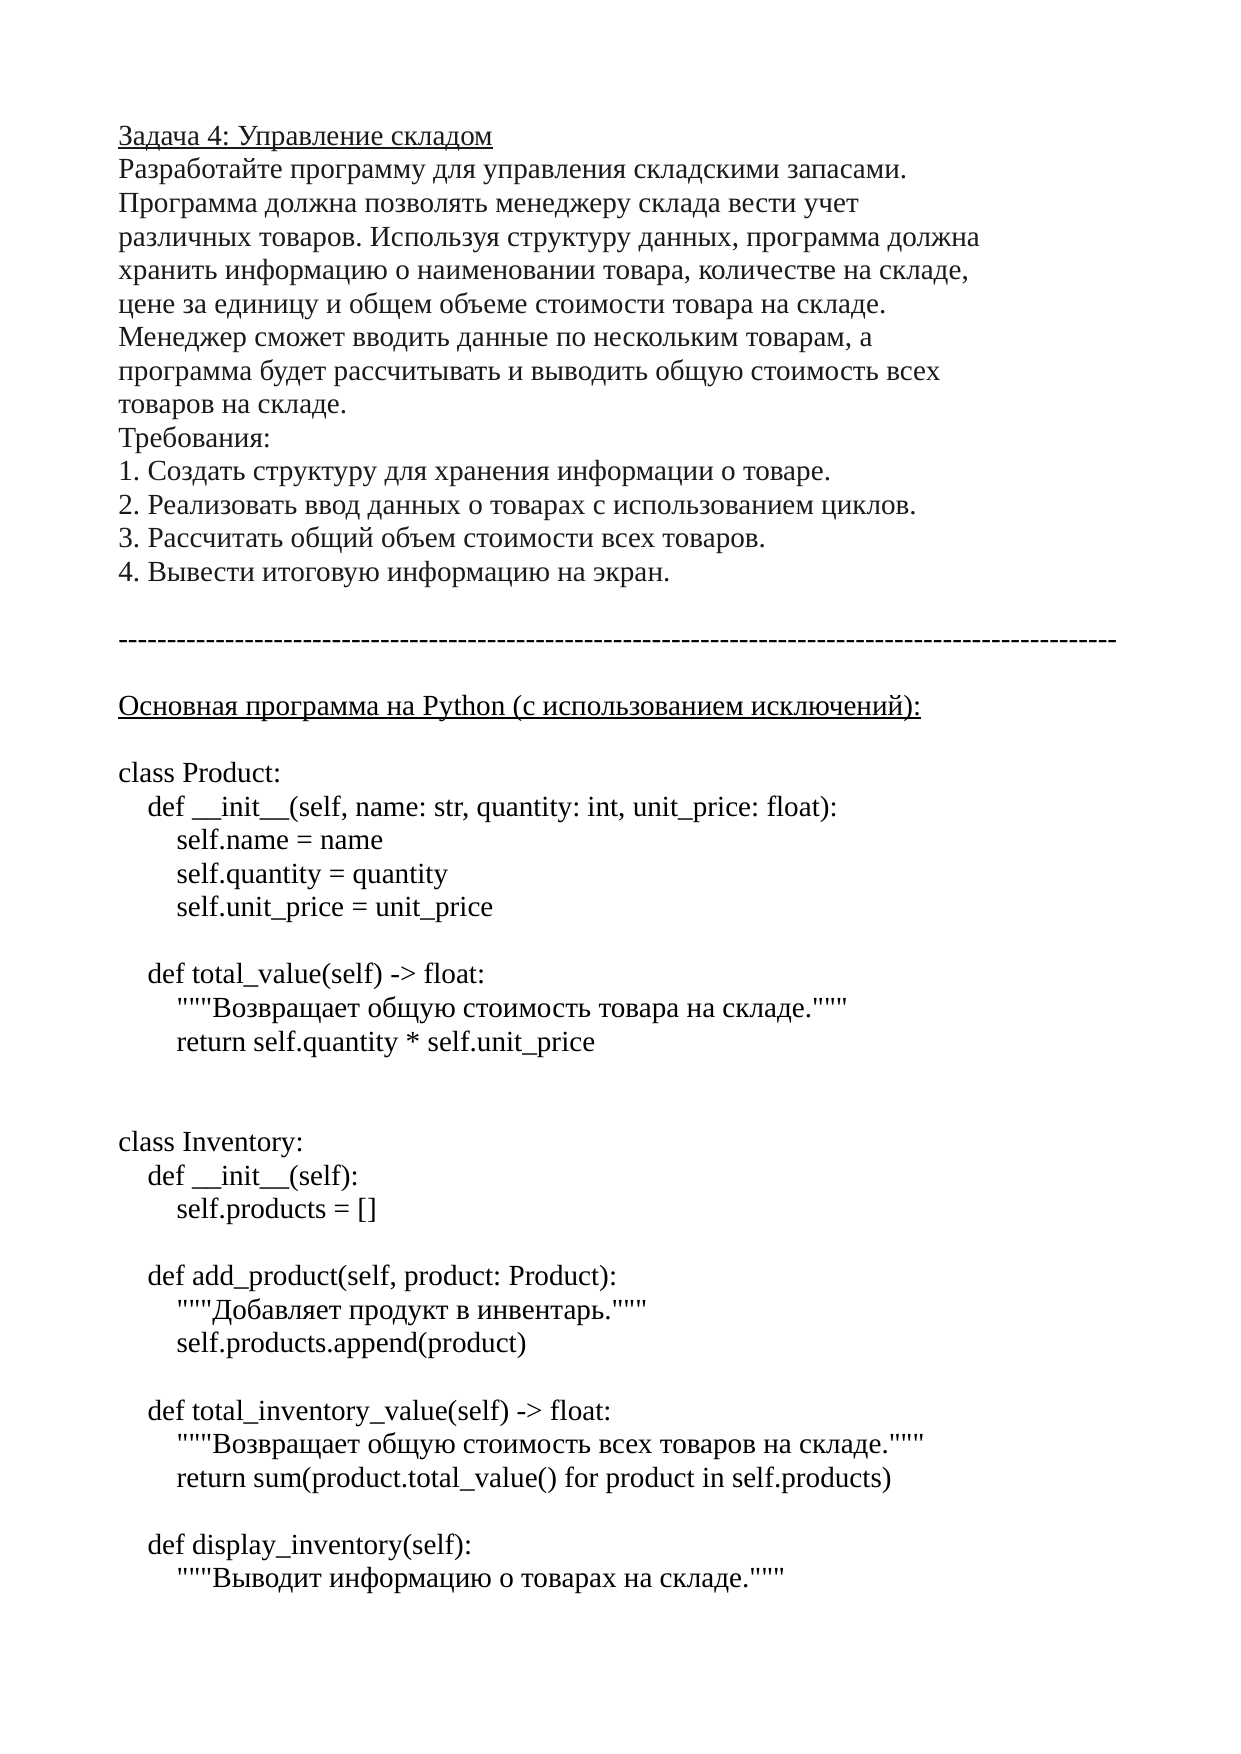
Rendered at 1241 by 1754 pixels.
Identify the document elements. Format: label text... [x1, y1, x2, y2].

text def total_inventory_value(self) -> float: [118, 1393, 1122, 1426]
text Менеджер сможет вводить данные по нескольким товарам, а [118, 319, 1122, 353]
text ------------------------------------------------------------------------------------------------------- [118, 621, 1122, 655]
text """Выводит информацию о товарах на складе.""" [118, 1560, 1122, 1594]
text хранить информацию о наименовании товара, количестве на складе, [118, 252, 1122, 286]
text 2. Реализовать ввод данных о товарах с использованием циклов. [118, 487, 1122, 521]
text self.quantity = quantity [118, 856, 1122, 889]
text """Возвращает общую стоимость товара на складе.""" [118, 990, 1122, 1024]
text 4. Вывести итоговую информацию на экран. [118, 554, 1122, 588]
text цене за единицу и общем объеме стоимости товара на складе. [118, 286, 1122, 319]
text Разработайте программу для управления складскими запасами. [118, 152, 1122, 185]
text Программа должна позволять менеджеру склада вести учет [118, 185, 1122, 219]
text 3. Рассчитать общий объем стоимости всех товаров. [118, 521, 1122, 554]
text 1. Создать структуру для хранения информации о товаре. [118, 453, 1122, 487]
text def __init__(self, name: str, quantity: int, unit_price: float): [118, 789, 1122, 822]
text различных товаров. Используя структуру данных, программа должна [118, 219, 1122, 252]
text class Product: [118, 755, 1122, 789]
text def total_value(self) -> float: [118, 957, 1122, 990]
text self.name = name [118, 822, 1122, 856]
text return self.quantity * self.unit_price [118, 1024, 1122, 1057]
text class Inventory: [118, 1124, 1122, 1158]
text программа будет рассчитывать и выводить общую стоимость всех [118, 353, 1122, 386]
text Требования: [118, 420, 1122, 453]
text self.unit_price = unit_price [118, 889, 1122, 923]
text def __init__(self): [118, 1158, 1122, 1191]
text Задача 4: Управление складом [118, 118, 1122, 152]
text self.products.append(product) [118, 1326, 1122, 1359]
text self.products = [] [118, 1191, 1122, 1225]
text Основная программа на Python (с использованием исключений): [118, 688, 1122, 722]
text def display_inventory(self): [118, 1527, 1122, 1560]
text def add_product(self, product: Product): [118, 1258, 1122, 1292]
text товаров на складе. [118, 386, 1122, 420]
text return sum(product.total_value() for product in self.products) [118, 1460, 1122, 1493]
text """Добавляет продукт в инвентарь.""" [118, 1292, 1122, 1326]
text """Возвращает общую стоимость всех товаров на складе.""" [118, 1426, 1122, 1460]
